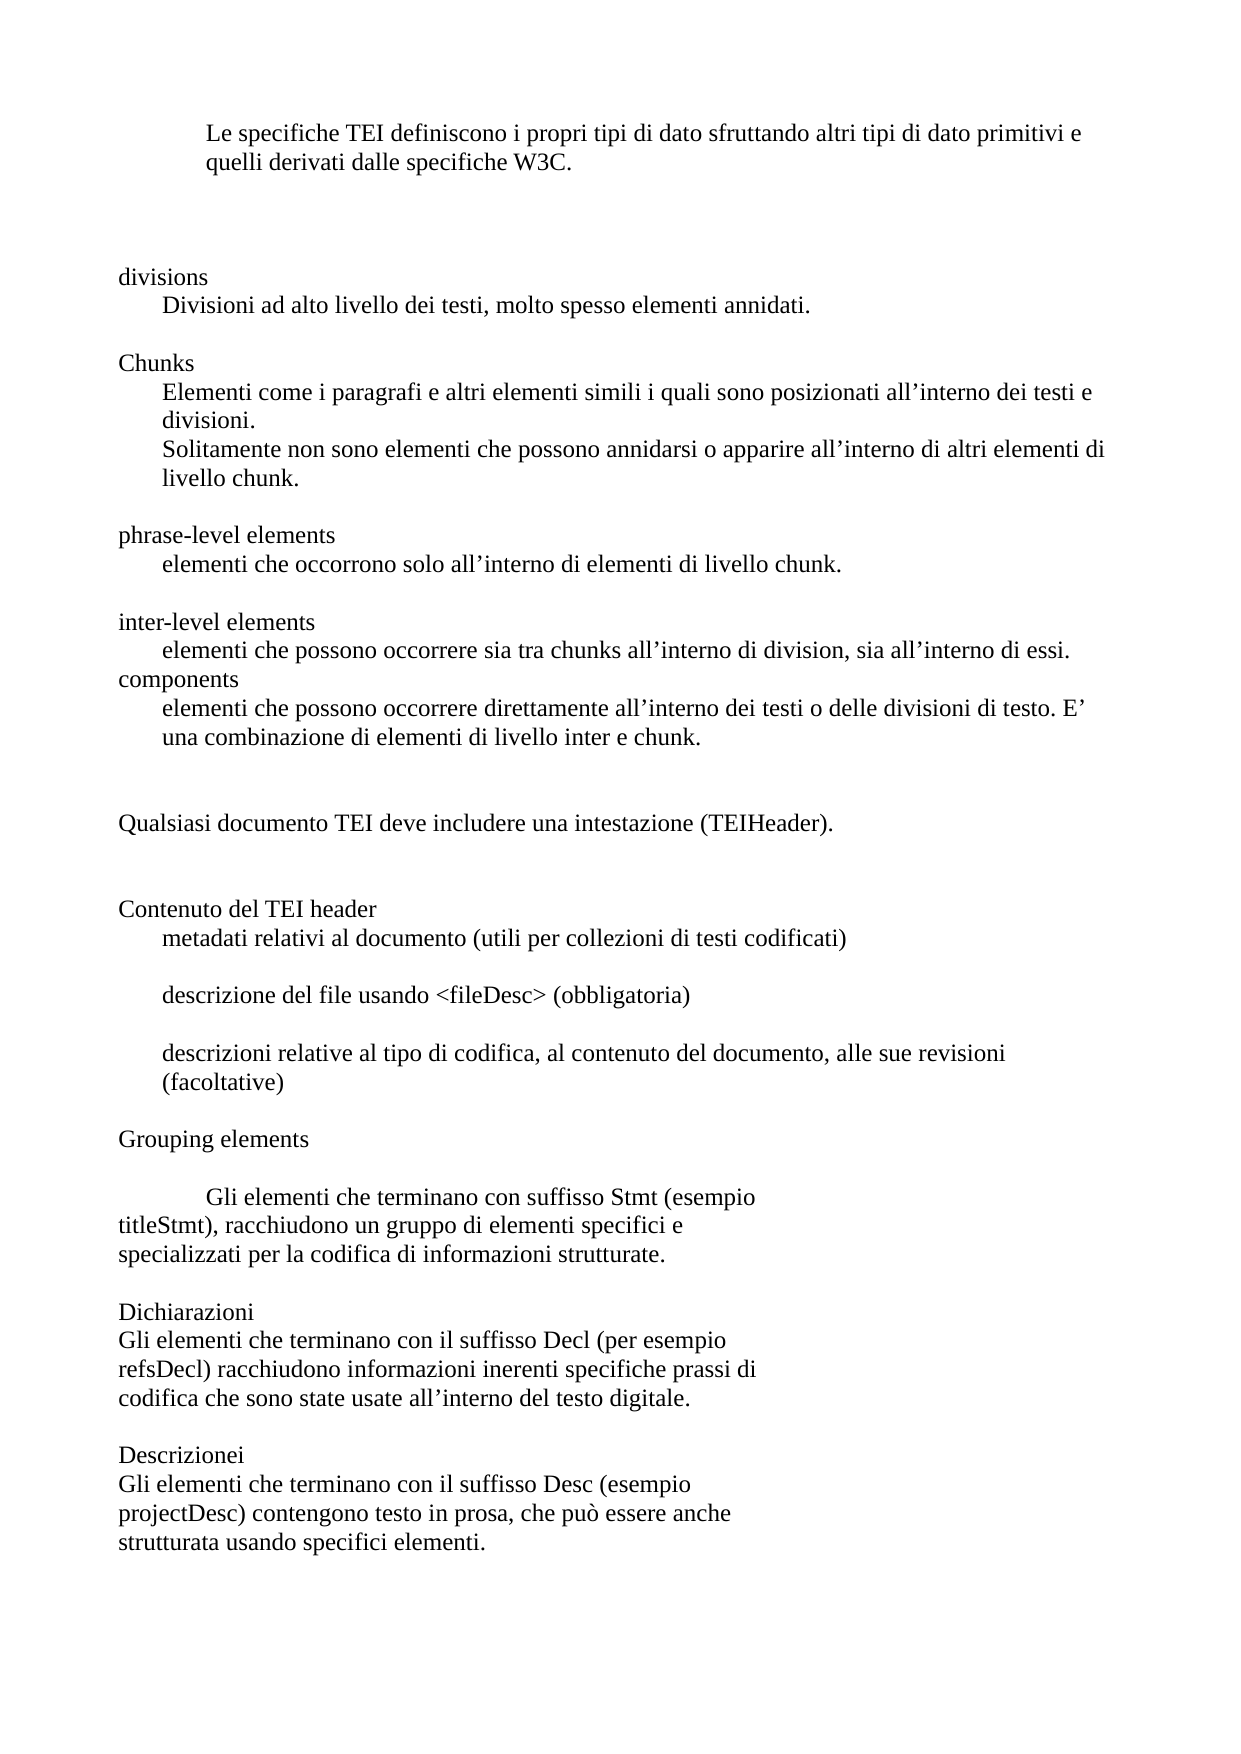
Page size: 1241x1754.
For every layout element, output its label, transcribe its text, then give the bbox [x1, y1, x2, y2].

text phrase-level elements [118, 521, 1122, 549]
text strutturata usando specifici elementi. [118, 1527, 1122, 1556]
text Chunks [118, 348, 1122, 377]
text metadati relativi al documento (utili per collezioni di testi codificati) [118, 923, 1122, 952]
text Grouping elements [118, 1124, 1122, 1153]
text Elementi come i paragrafi e altri elementi simili i quali sono posizionati all’interno dei testi e divisioni. [118, 377, 1122, 434]
text titleStmt), racchiudono un gruppo di elementi specifici e [118, 1211, 1122, 1239]
text Dichiarazioni [118, 1297, 1122, 1326]
text components [118, 664, 1122, 693]
text Solitamente non sono elementi che possono annidarsi o apparire all’interno di altri elementi di livello chunk. [118, 434, 1122, 492]
text Descrizionei [118, 1441, 1122, 1469]
text Contenuto del TEI header [118, 894, 1122, 923]
text refsDecl) racchiudono informazioni inerenti specifiche prassi di [118, 1354, 1122, 1383]
text Divisioni ad alto livello dei testi, molto spesso elementi annidati. [118, 291, 1122, 319]
text descrizione del file usando <fileDesc> (obbligatoria) [118, 981, 1122, 1009]
text projectDesc) contengono testo in prosa, che può essere anche [118, 1498, 1122, 1527]
text Le specifiche TEI definiscono i propri tipi di dato sfruttando altri tipi di dato primitivi e quelli derivati dalle specifiche W3C. [118, 118, 1122, 176]
text specializzati per la codifica di informazioni strutturate. [118, 1239, 1122, 1268]
text descrizioni relative al tipo di codifica, al contenuto del documento, alle sue revisioni (facoltative) [118, 1038, 1122, 1096]
text inter-level elements [118, 607, 1122, 636]
text codifica che sono state usate all’interno del testo digitale. [118, 1383, 1122, 1412]
text elementi che possono occorrere direttamente all’interno dei testi o delle divisioni di testo. E’ una combinazione di elementi di livello inter e chunk. [118, 693, 1122, 751]
text divisions [118, 262, 1122, 291]
text elementi che possono occorrere sia tra chunks all’interno di division, sia all’interno di essi. [118, 636, 1122, 664]
text elementi che occorrono solo all’interno di elementi di livello chunk. [118, 549, 1122, 578]
text Gli elementi che terminano con suffisso Stmt (esempio [118, 1182, 1122, 1211]
text Qualsiasi documento TEI deve includere una intestazione (TEIHeader). [118, 808, 1122, 837]
text Gli elementi che terminano con il suffisso Desc (esempio [118, 1469, 1122, 1498]
text Gli elementi che terminano con il suffisso Decl (per esempio [118, 1326, 1122, 1354]
